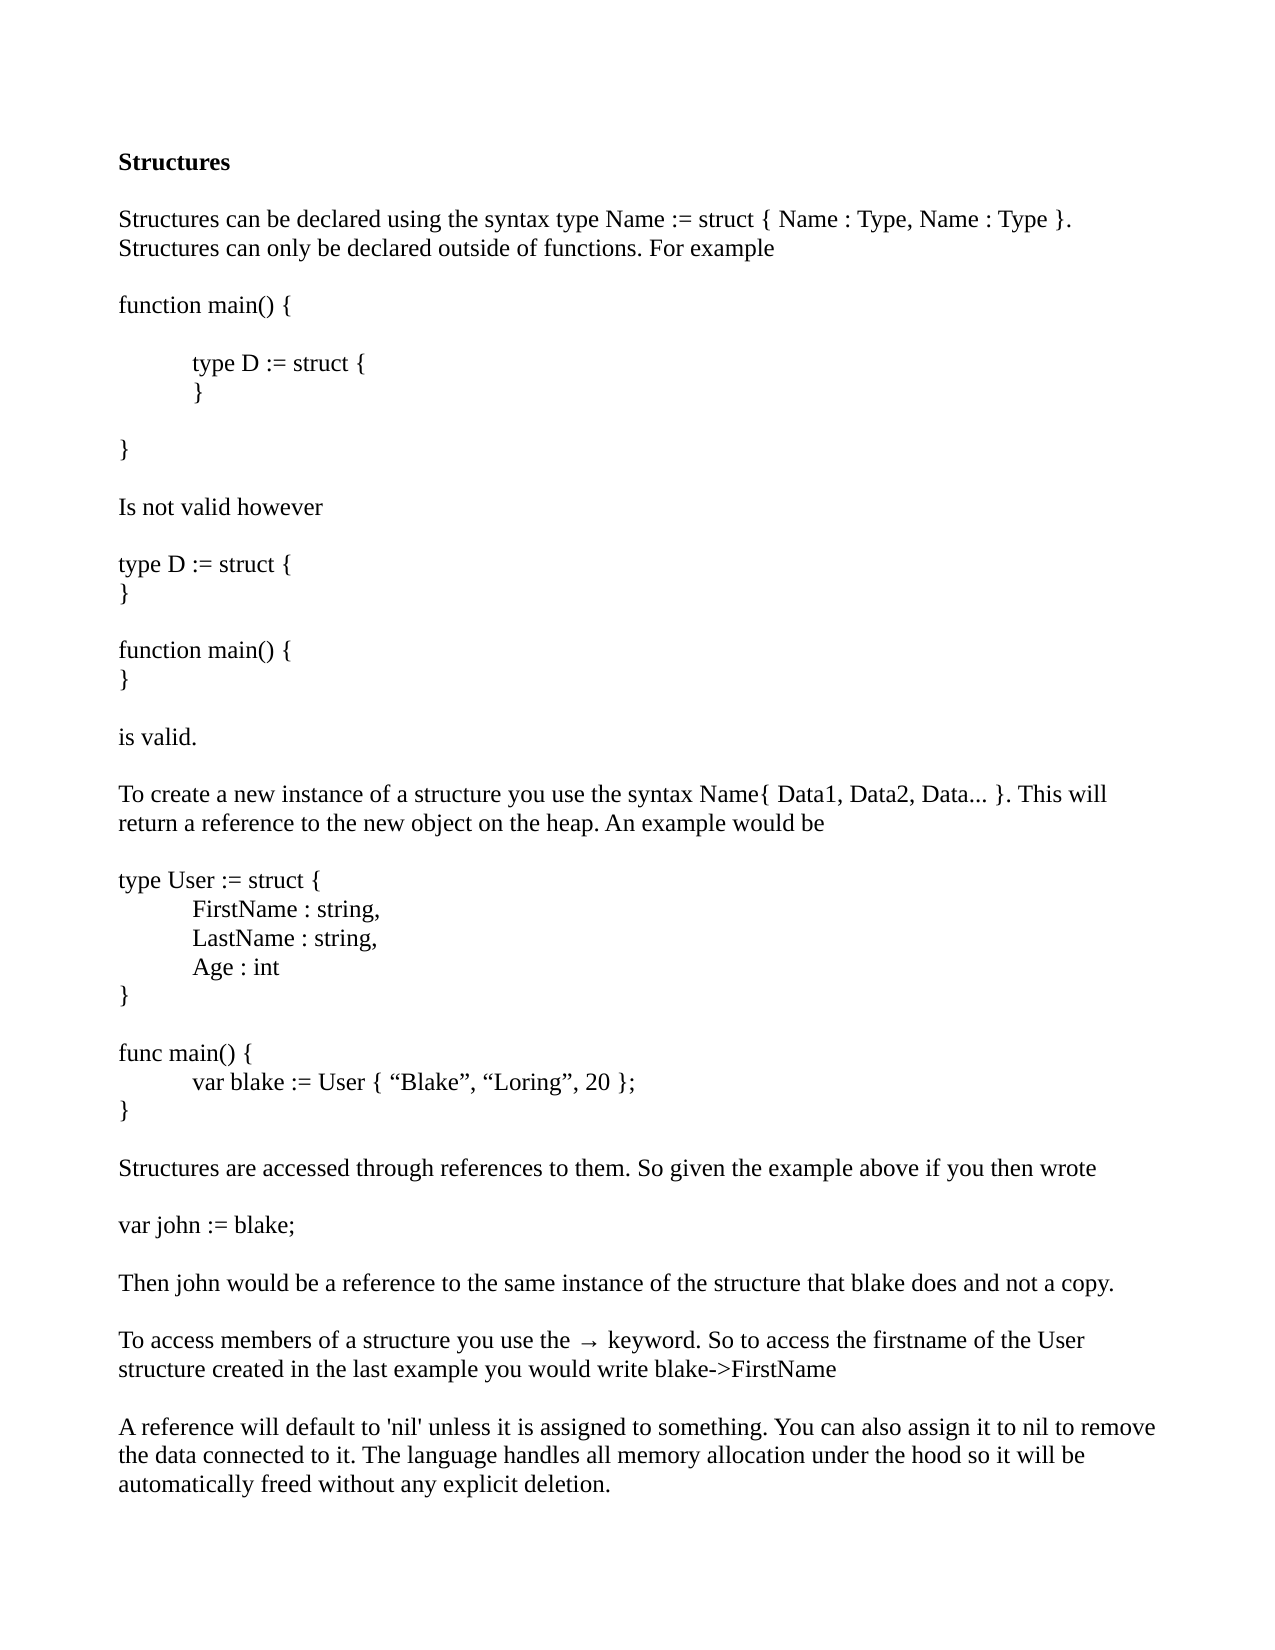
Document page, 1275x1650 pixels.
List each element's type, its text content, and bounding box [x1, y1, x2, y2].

text Structures [118, 147, 1157, 176]
text var john := blake; [118, 1211, 1157, 1239]
text Age : int [118, 952, 1157, 981]
text } [118, 434, 1157, 463]
text type D := struct { [118, 348, 1157, 377]
text Is not valid however [118, 492, 1157, 521]
text To access members of a structure you use the → keyword. So to access the firstname of the User structure created in the last example you would write blake->FirstName [118, 1326, 1157, 1383]
text function main() { } [118, 636, 1157, 693]
text var blake := User { “Blake”, “Loring”, 20 }; [118, 1067, 1157, 1096]
text LastName : string, [118, 923, 1157, 952]
text function main() { [118, 291, 1157, 319]
text } [118, 1096, 1157, 1124]
text To create a new instance of a structure you use the syntax Name{ Data1, Data2, Data... }. This will return a reference to the new object on the heap. An example would be [118, 779, 1157, 837]
text type D := struct { [118, 549, 1157, 578]
text } [118, 981, 1157, 1009]
text } [118, 578, 1157, 607]
text } [118, 377, 1157, 406]
text Then john would be a reference to the same instance of the structure that blake does and not a copy. [118, 1268, 1157, 1297]
text Structures are accessed through references to them. So given the example above if you then wrote [118, 1153, 1157, 1182]
text FirstName : string, [118, 894, 1157, 923]
text type User := struct { [118, 866, 1157, 894]
text Structures can be declared using the syntax type Name := struct { Name : Type, Name : Type }. Structures can only be declared outside of functions. For example [118, 204, 1157, 262]
text func main() { [118, 1038, 1157, 1067]
text is valid. [118, 722, 1157, 751]
text A reference will default to 'nil' unless it is assigned to something. You can also assign it to nil to remove the data connected to it. The language handles all memory allocation under the hood so it will be automatically freed without any explicit deletion. [118, 1412, 1157, 1498]
